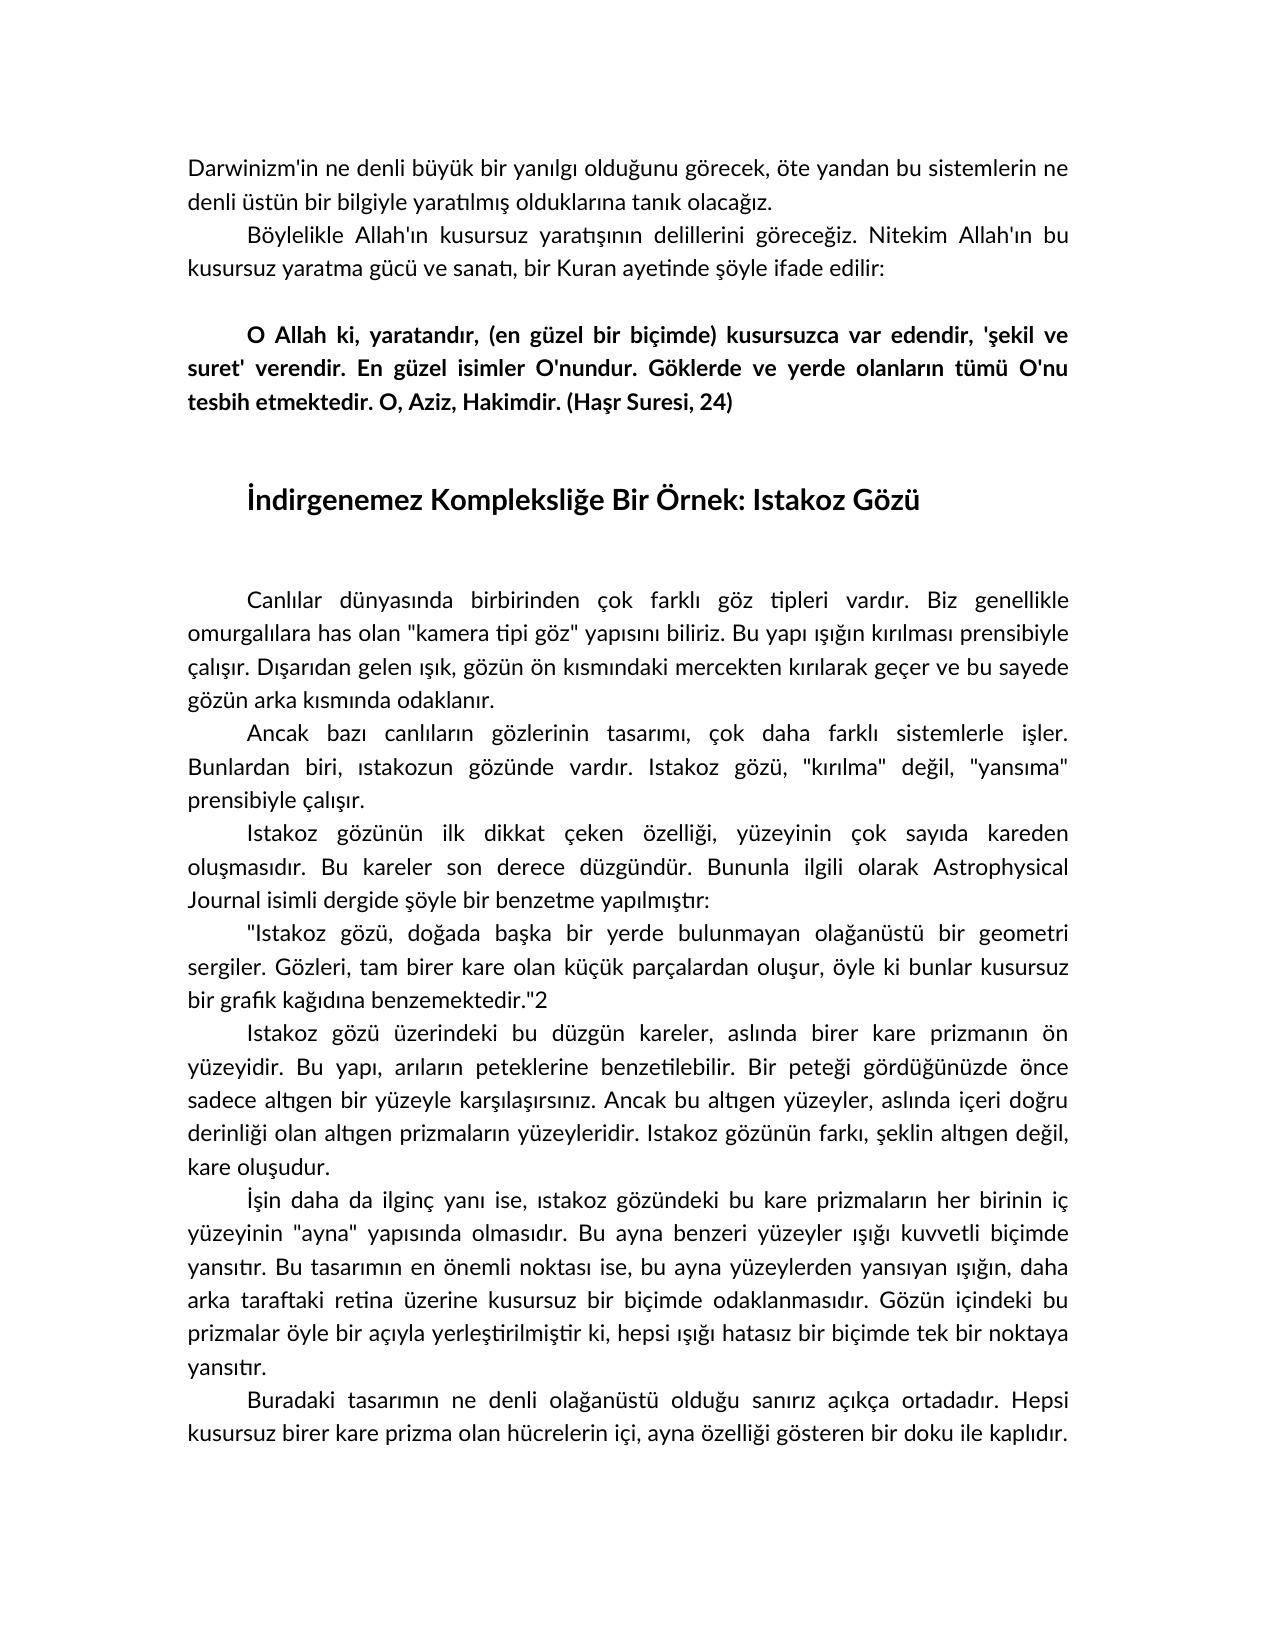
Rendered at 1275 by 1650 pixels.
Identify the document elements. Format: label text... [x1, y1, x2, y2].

text O Allah ki, yaratandır, (en güzel bir biçimde) kusursuzca var edendir, 'şekil ve suret' verendir. En güzel isimler O'nundur. Göklerde ve yerde olanların tümü O'nu tesbih etmektedir. O, Aziz, Hakimdir. (Haşr Suresi, 24) [187, 317, 1070, 417]
text Ancak bazı canlıların gözlerinin tasarımı, çok daha farklı sistemlerle işler. Bunlardan biri, ıstakozun gözünde vardır. Istakoz gözü, "kırılma" değil, "yansıma" prensibiyle çalışır. [187, 715, 1070, 815]
text Buradaki tasarımın ne denli olağanüstü olduğu sanırız açıkça ortadadır. Hepsi kusursuz birer kare prizma olan hücrelerin içi, ayna özelliği gösteren bir doku ile kaplıdır. [187, 1382, 1070, 1448]
text Canlılar dünyasında birbirinden çok farklı göz tipleri vardır. Biz genellikle omurgalılara has olan "kamera tipi göz" yapısını biliriz. Bu yapı ışığın kırılması prensibiyle çalışır. Dışarıdan gelen ışık, gözün ön kısmındaki mercekten kırılarak geçer ve bu sayede gözün arka kısmında odaklanır. [187, 582, 1070, 715]
text "Istakoz gözü, doğada başka bir yerde bulunmayan olağanüstü bir geometri sergiler. Gözleri, tam birer kare olan küçük parçalardan oluşur, öyle ki bunlar kusursuz bir grafik kağıdına benzemektedir."2 [187, 915, 1070, 1015]
text İşin daha da ilginç yanı ise, ıstakoz gözündeki bu kare prizmaların her birinin iç yüzeyinin "ayna" yapısında olmasıdır. Bu ayna benzeri yüzeyler ışığı kuvvetli biçimde yansıtır. Bu tasarımın en önemli noktası ise, bu ayna yüzeylerden yansıyan ışığın, daha arka taraftaki retina üzerine kusursuz bir biçimde odaklanmasıdır. Gözün içindeki bu prizmalar öyle bir açıyla yerleştirilmiştir ki, hepsi ışığı hatasız bir biçimde tek bir noktaya yansıtır. [187, 1182, 1070, 1382]
text Böylelikle Allah'ın kusursuz yaratışının delillerini göreceğiz. Nitekim Allah'ın bu kusursuz yaratma gücü ve sanatı, bir Kuran ayetinde şöyle ifade edilir: [187, 217, 1070, 283]
subtitle İndirgenemez Kompleksliğe Bir Örnek: Istakoz Gözü [187, 483, 1070, 517]
text Istakoz gözü üzerindeki bu düzgün kareler, aslında birer kare prizmanın ön yüzeyidir. Bu yapı, arıların peteklerine benzetilebilir. Bir peteği gördüğünüzde önce sadece altıgen bir yüzeyle karşılaşırsınız. Ancak bu altıgen yüzeyler, aslında içeri doğru derinliği olan altıgen prizmaların yüzeyleridir. Istakoz gözünün farkı, şeklin altıgen değil, kare oluşudur. [187, 1015, 1070, 1182]
text Darwinizm'in ne denli büyük bir yanılgı olduğunu görecek, öte yandan bu sistemlerin ne denli üstün bir bilgiyle yaratılmış olduklarına tanık olacağız. [187, 150, 1070, 217]
text Istakoz gözünün ilk dikkat çeken özelliği, yüzeyinin çok sayıda kareden oluşmasıdır. Bu kareler son derece düzgündür. Bununla ilgili olarak Astrophysical Journal isimli dergide şöyle bir benzetme yapılmıştır: [187, 815, 1070, 915]
